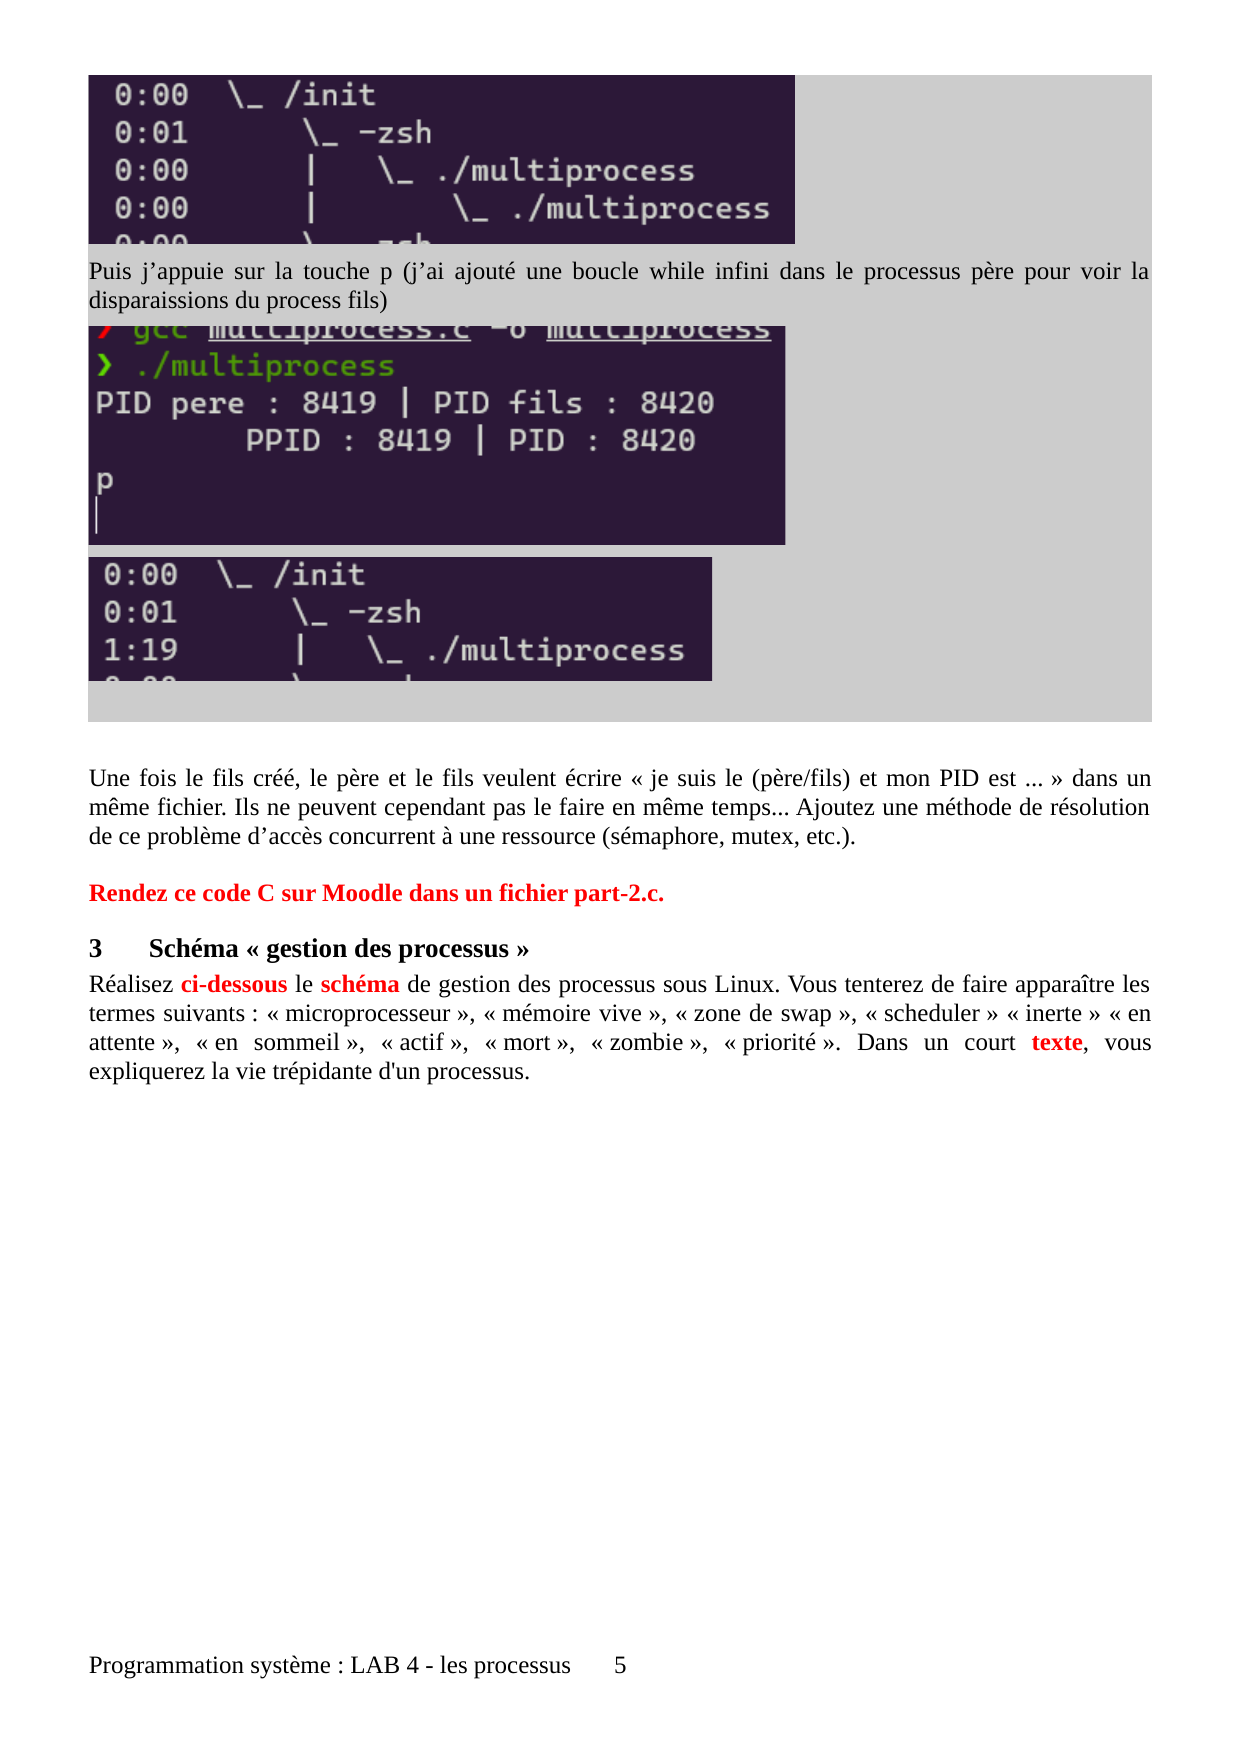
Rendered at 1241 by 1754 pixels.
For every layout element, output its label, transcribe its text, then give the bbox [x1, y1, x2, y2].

subtitle Schéma « gestion des processus » [88, 932, 1152, 963]
text Réalisez ci-dessous le schéma de gestion des processus sous Linux. Vous tenterez de faire apparaître les termes suivants : « microprocesseur », « mémoire vive », « zone de swap », « scheduler » « inerte » « en attente », « en sommeil », « actif », « mort », « zombie », « priorité ». Dans un court texte, vous expliquerez la vie trépidante d'un processus. [88, 969, 1152, 1084]
text Une fois le fils créé, le père et le fils veulent écrire « je suis le (père/fils) et mon PID est ... » dans un même fichier. Ils ne peuvent cependant pas le faire en même temps... Ajoutez une méthode de résolution de ce problème d’accès concurrent à une ressource (sémaphore, mutex, etc.). [88, 763, 1152, 850]
text Puis j’appuie sur la touche p (j’ai ajouté une boucle while infini dans le processus père pour voir la disparaissions du process fils) [88, 256, 1152, 314]
text Rendez ce code C sur Moodle dans un fichier part-2.c. [88, 878, 1152, 907]
